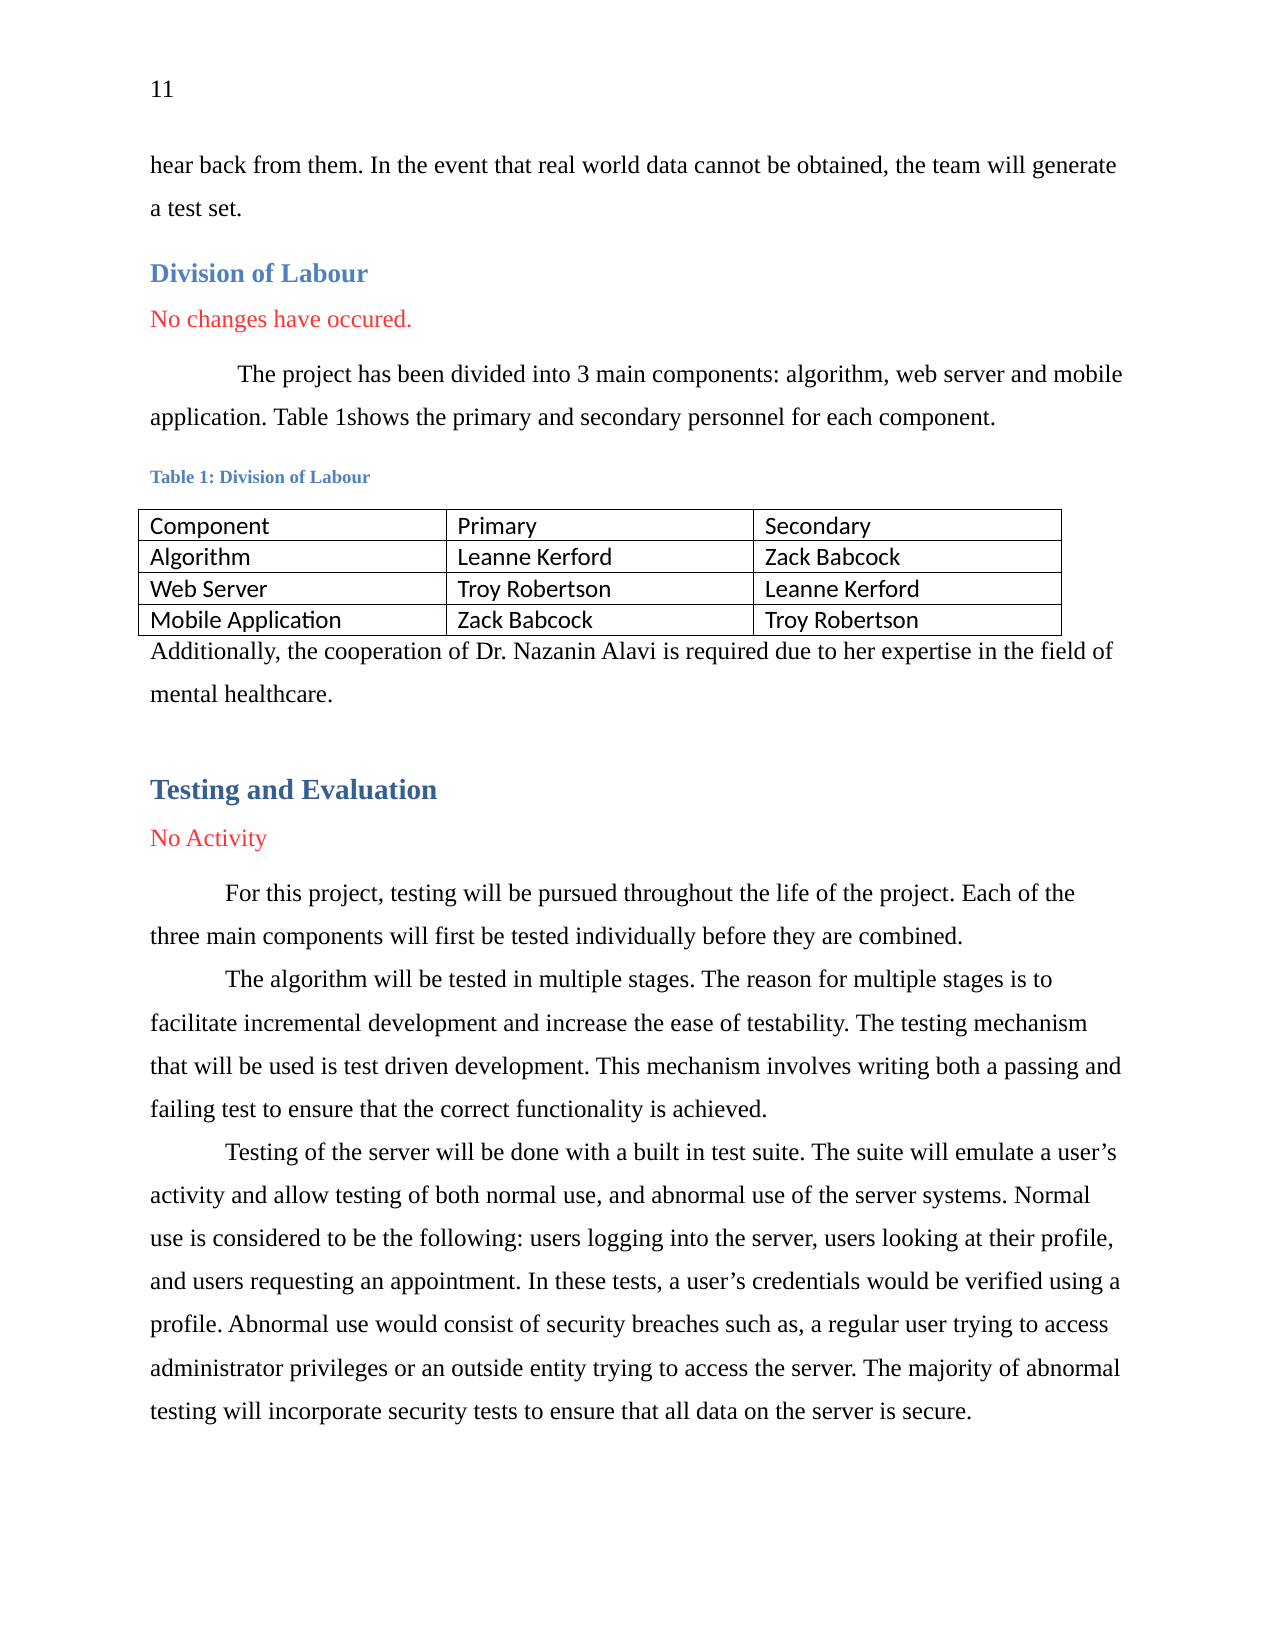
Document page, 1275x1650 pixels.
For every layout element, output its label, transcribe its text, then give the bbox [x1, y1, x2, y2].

text Table : Division of Labour [150, 466, 1125, 488]
text The algorithm will be tested in multiple stages. The reason for multiple stages is to facilitate incremental development and increase the ease of testability. The testing mechanism that will be used is test driven development. This mechanism involves writing both a passing and failing test to ensure that the correct functionality is achieved. [150, 964, 1125, 1123]
subtitle Division of Labour [150, 257, 1125, 288]
table_cell Web Server [139, 573, 446, 603]
table_cell Troy Robertson [754, 605, 1061, 635]
table_cell Leanne Kerford [447, 541, 753, 572]
table_cell Leanne Kerford [754, 573, 1061, 603]
table_header Component [139, 510, 446, 540]
text No Activity [150, 823, 1125, 851]
table_cell Troy Robertson [447, 573, 753, 603]
table_cell Mobile Application [139, 605, 446, 635]
table_header Secondary [754, 510, 1061, 540]
table_header Primary [447, 510, 753, 540]
text hear back from them. In the event that real world data cannot be obtained, the team will generate a test set. [150, 150, 1125, 222]
table_cell Zack Babcock [754, 541, 1061, 572]
table_cell Algorithm [139, 541, 446, 572]
text Additionally, the cooperation of Dr. Nazanin Alavi is required due to her expertise in the field of mental healthcare. [150, 636, 1125, 708]
text For this project, testing will be pursued throughout the life of the project. Each of the three main components will first be tested individually before they are combined. [150, 878, 1125, 950]
text No changes have occured. [150, 304, 1125, 332]
text The project has been divided into 3 main components: algorithm, web server and mobile application. Table 1shows the primary and secondary personnel for each component. [150, 359, 1125, 431]
table_cell Zack Babcock [447, 605, 753, 635]
text Testing of the server will be done with a built in test suite. The suite will emulate a user’s activity and allow testing of both normal use, and abnormal use of the server systems. Normal use is considered to be the following: users logging into the server, users looking at their profile, and users requesting an appointment. In these tests, a user’s credentials would be verified using a profile. Abnormal use would consist of security breaches such as, a regular user trying to access administrator privileges or an outside entity trying to access the server. The majority of abnormal testing will incorporate security tests to ensure that all data on the server is secure. [150, 1137, 1125, 1424]
subtitle Testing and Evaluation [150, 772, 1125, 806]
